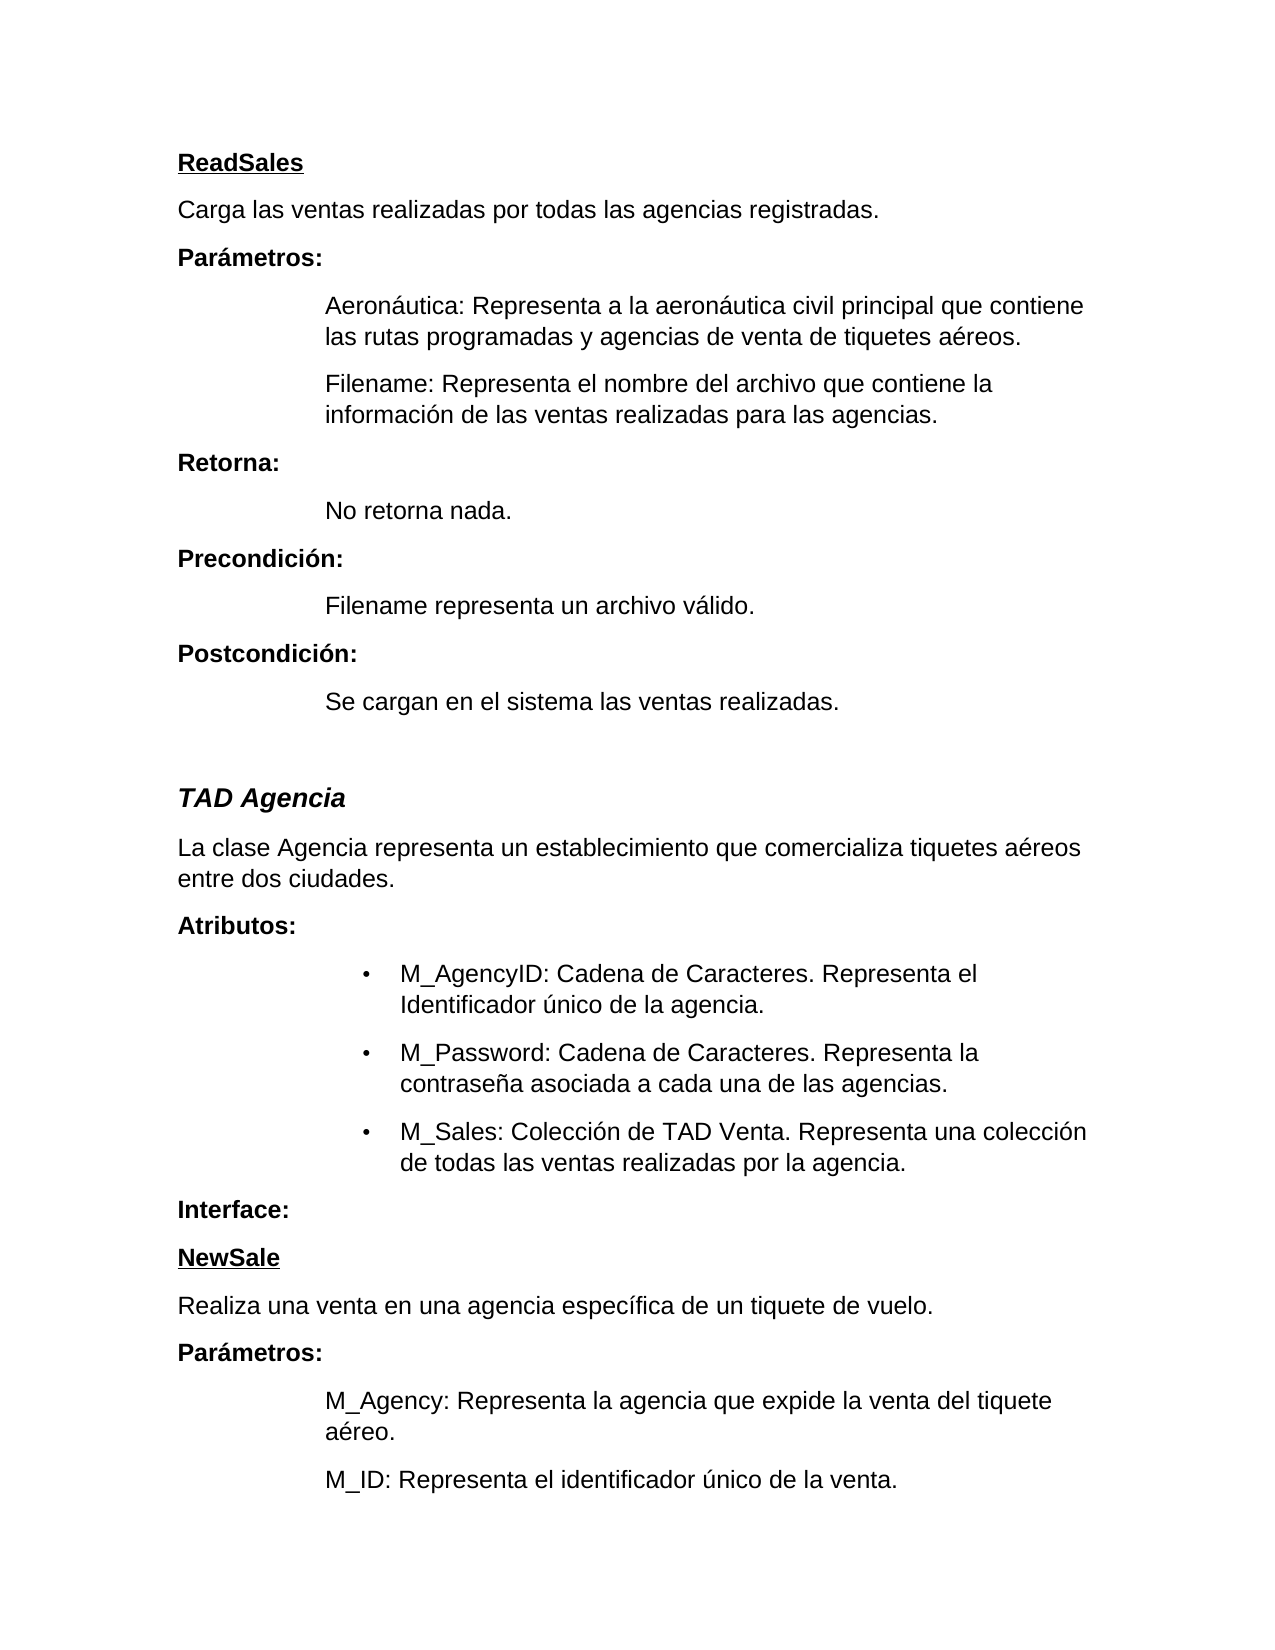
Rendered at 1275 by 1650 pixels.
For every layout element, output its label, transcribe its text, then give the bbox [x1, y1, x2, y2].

text NewSale [177, 1243, 1098, 1272]
text Filename representa un archivo válido. [325, 591, 1098, 620]
text ReadSales [177, 148, 1098, 176]
text Realiza una venta en una agencia específica de un tiquete de vuelo. [177, 1291, 1098, 1319]
text La clase Agencia representa un establecimiento que comercializa tiquetes aéreos entre dos ciudades. [177, 833, 1098, 892]
text M_Agency: Representa la agencia que expide la venta del tiquete aéreo. [325, 1386, 1098, 1446]
text Aeronáutica: Representa a la aeronáutica civil principal que contiene las rutas programadas y agencias de venta de tiquetes aéreos. [325, 291, 1098, 351]
text Precondición: [177, 544, 1098, 572]
text Atributos: [177, 911, 1098, 940]
text Filename: Representa el nombre del archivo que contiene la información de las ventas realizadas para las agencias. [325, 369, 1098, 429]
text Parámetros: [177, 243, 1098, 272]
text No retorna nada. [325, 496, 1098, 525]
list M_Sales: Colección de TAD Venta. Representa una colección de todas las ventas realizadas por la agencia. [362, 1117, 1098, 1176]
text Parámetros: [177, 1338, 1098, 1367]
text M_ID: Representa el identificador único de la venta. [325, 1465, 1098, 1494]
text TAD Agencia [177, 782, 1098, 813]
text Se cargan en el sistema las ventas realizadas. [325, 687, 1098, 716]
list M_AgencyID: Cadena de Caracteres. Representa el Identificador único de la agencia. [362, 959, 1098, 1019]
list M_Password: Cadena de Caracteres. Representa la contraseña asociada a cada una de las agencias. [362, 1038, 1098, 1098]
text Retorna: [177, 448, 1098, 477]
text Carga las ventas realizadas por todas las agencias registradas. [177, 195, 1098, 224]
text Interface: [177, 1195, 1098, 1224]
text Postcondición: [177, 639, 1098, 668]
